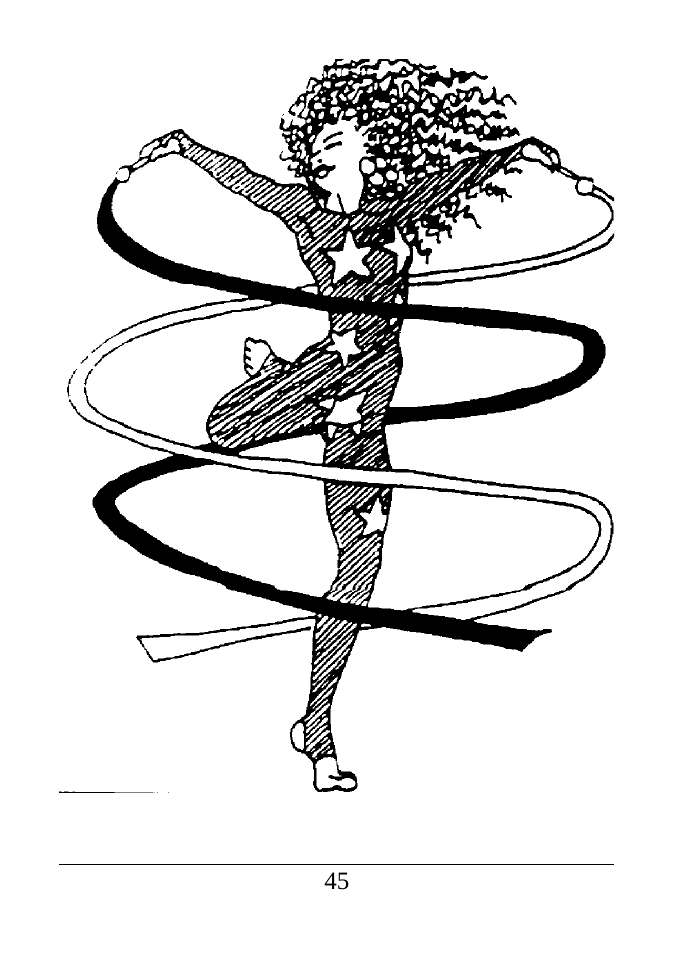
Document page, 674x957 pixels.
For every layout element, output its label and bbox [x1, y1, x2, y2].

picture [59, 59, 615, 793]
